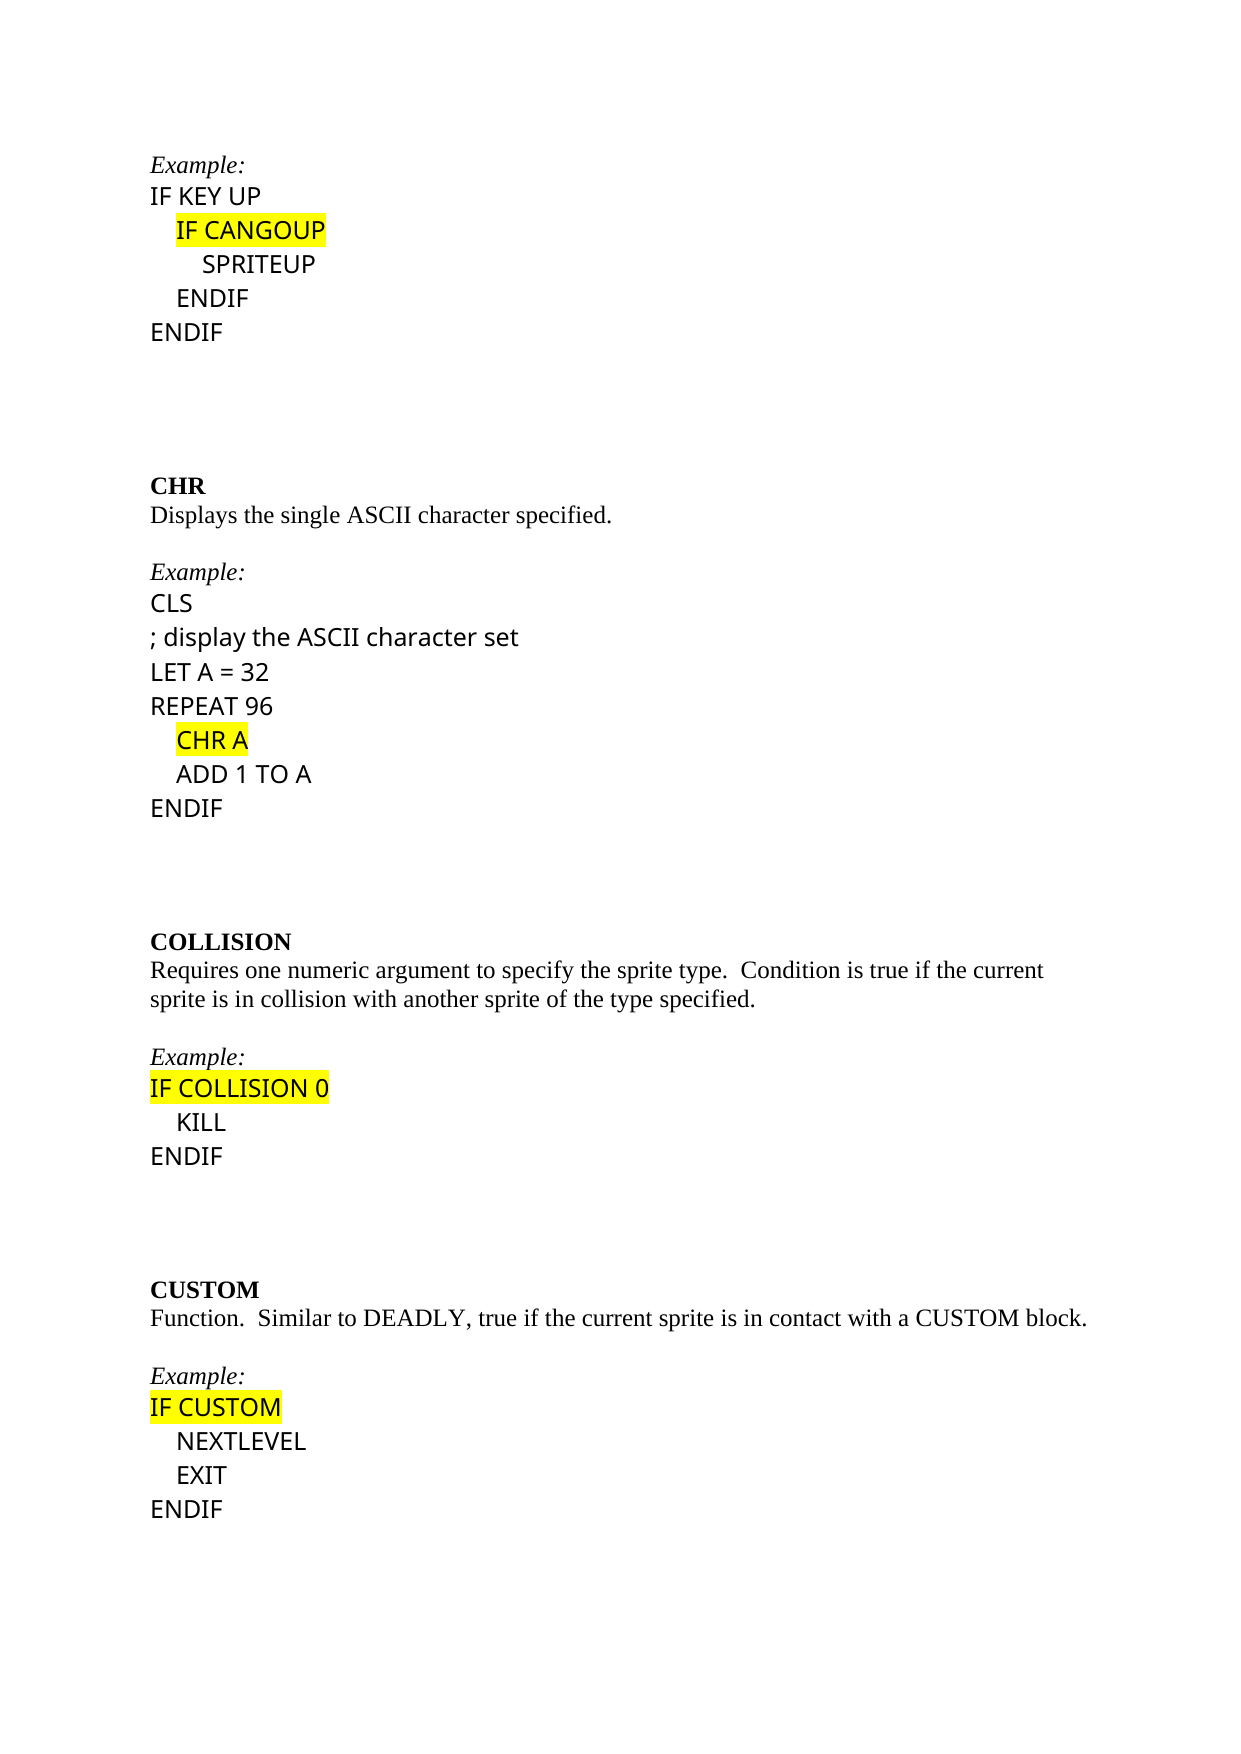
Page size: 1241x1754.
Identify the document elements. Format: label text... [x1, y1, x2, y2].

text NEXTLEVEL [150, 1424, 1090, 1458]
text ENDIF [150, 790, 1090, 824]
text IF KEY UP [150, 179, 1090, 213]
text IF CANGOUP [150, 213, 1090, 247]
text LET A = 32 [150, 654, 1090, 688]
text Function. Similar to DEADLY, true if the current sprite is in contact with a CUSTOM block. [150, 1303, 1090, 1332]
text KILL [150, 1104, 1090, 1138]
text Requires one numeric argument to specify the sprite type. Condition is true if the current sprite is in collision with another sprite of the type specified. [150, 955, 1090, 1013]
text CHR A [150, 722, 1090, 756]
text REPEAT 96 [150, 688, 1090, 722]
text COLLISION [150, 927, 1090, 955]
text CLS [150, 586, 1090, 620]
text Example: [150, 557, 1090, 586]
text Displays the single ASCII character specified. [150, 500, 1090, 528]
text ; display the ASCII character set [150, 620, 1090, 654]
text ADD 1 TO A [150, 756, 1090, 790]
text SPRITEUP [150, 247, 1090, 281]
text CHR [150, 471, 1090, 500]
text IF COLLISION 0 [150, 1070, 1090, 1104]
text ENDIF [150, 1138, 1090, 1173]
text Example: [150, 1361, 1090, 1390]
text EXIT [150, 1458, 1090, 1492]
text ENDIF [150, 281, 1090, 315]
text ENDIF [150, 1492, 1090, 1526]
text CUSTOM [150, 1275, 1090, 1303]
text Example: [150, 150, 1090, 179]
text Example: [150, 1042, 1090, 1070]
text ENDIF [150, 315, 1090, 349]
text IF CUSTOM [150, 1390, 1090, 1424]
